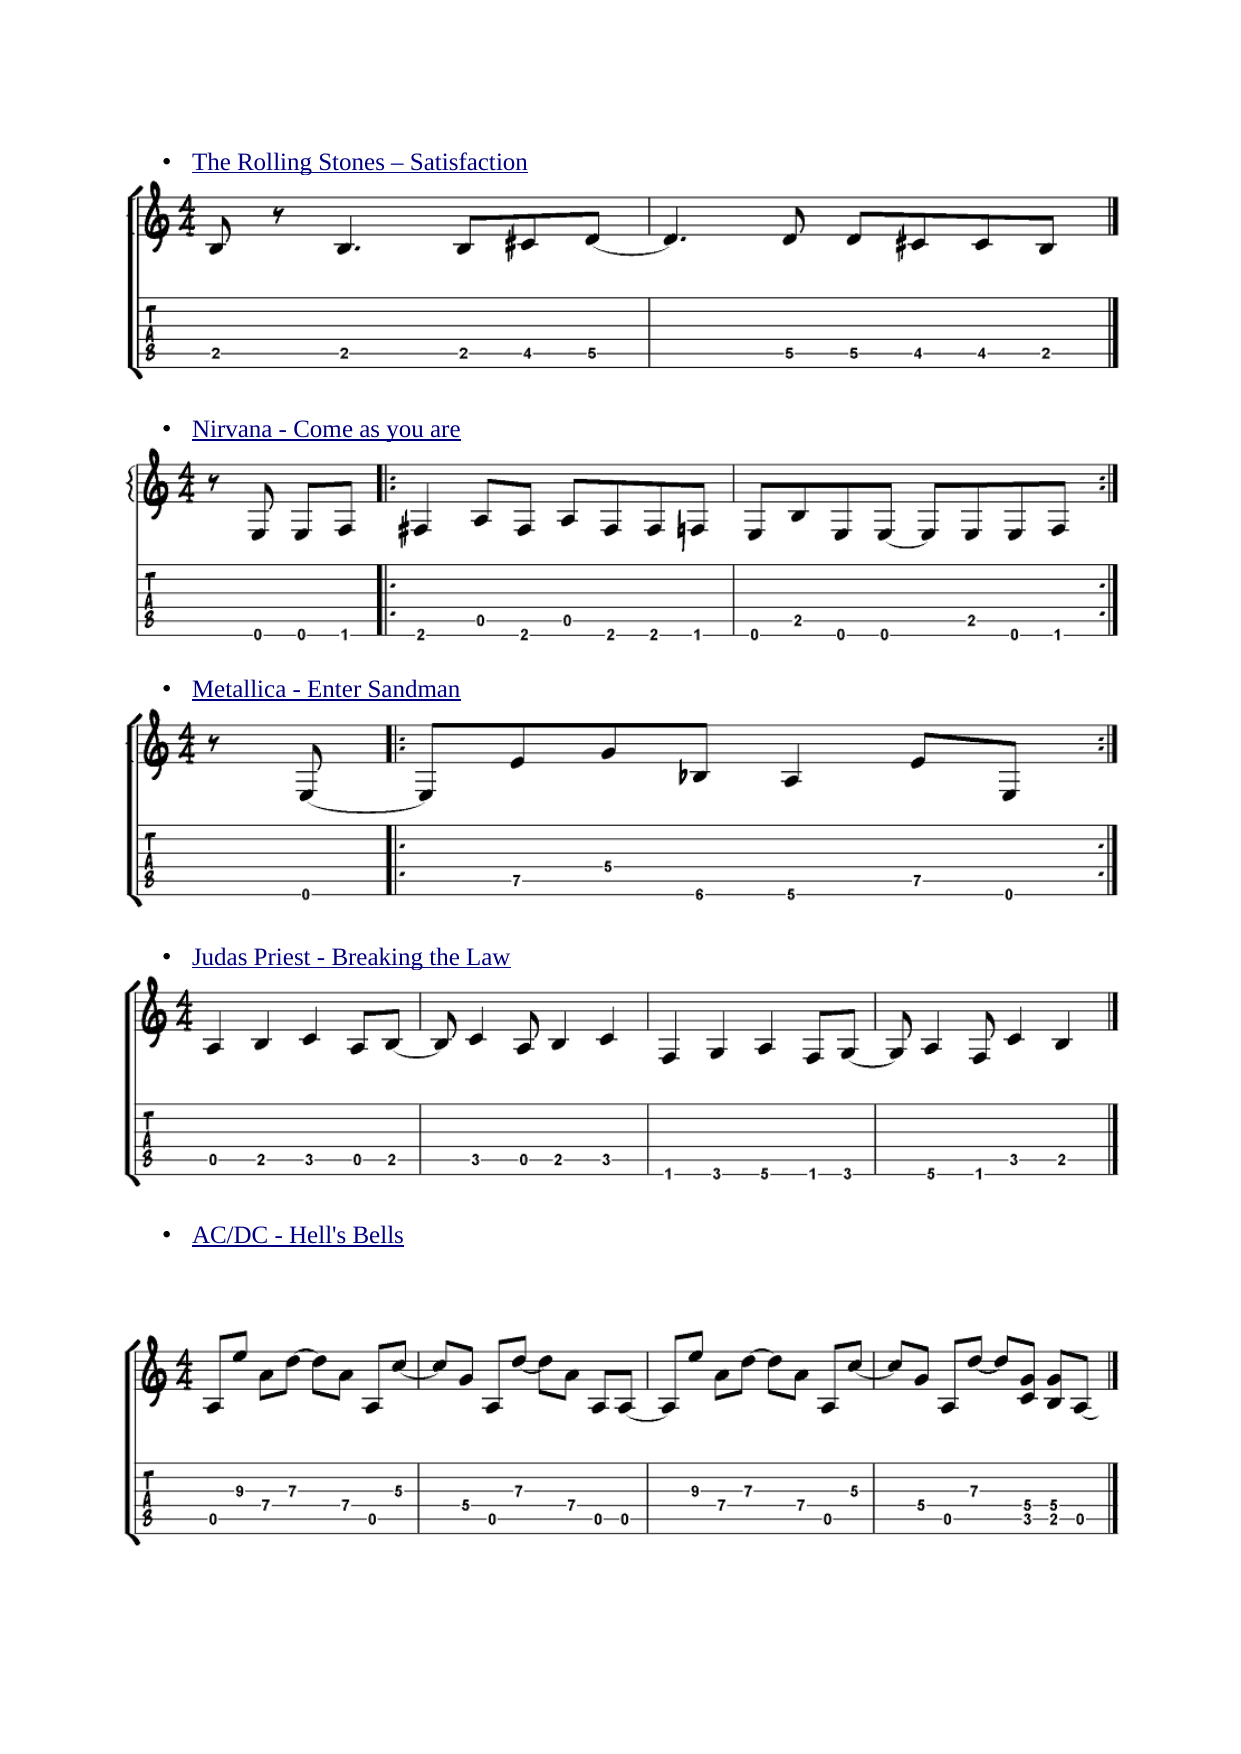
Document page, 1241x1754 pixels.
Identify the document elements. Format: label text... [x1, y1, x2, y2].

picture [118, 970, 1123, 1192]
list Nirvana - Come as you are [162, 414, 1122, 442]
list AC/DC - Hell's Bells [162, 1220, 1122, 1249]
list Judas Priest - Breaking the Law [162, 942, 1122, 970]
list Metallica - Enter Sandman [162, 674, 1122, 703]
picture [118, 175, 1123, 386]
picture [118, 703, 1123, 913]
picture [118, 442, 1123, 646]
list The Rolling Stones – Satisfaction [162, 147, 1122, 175]
picture [118, 1326, 1123, 1551]
